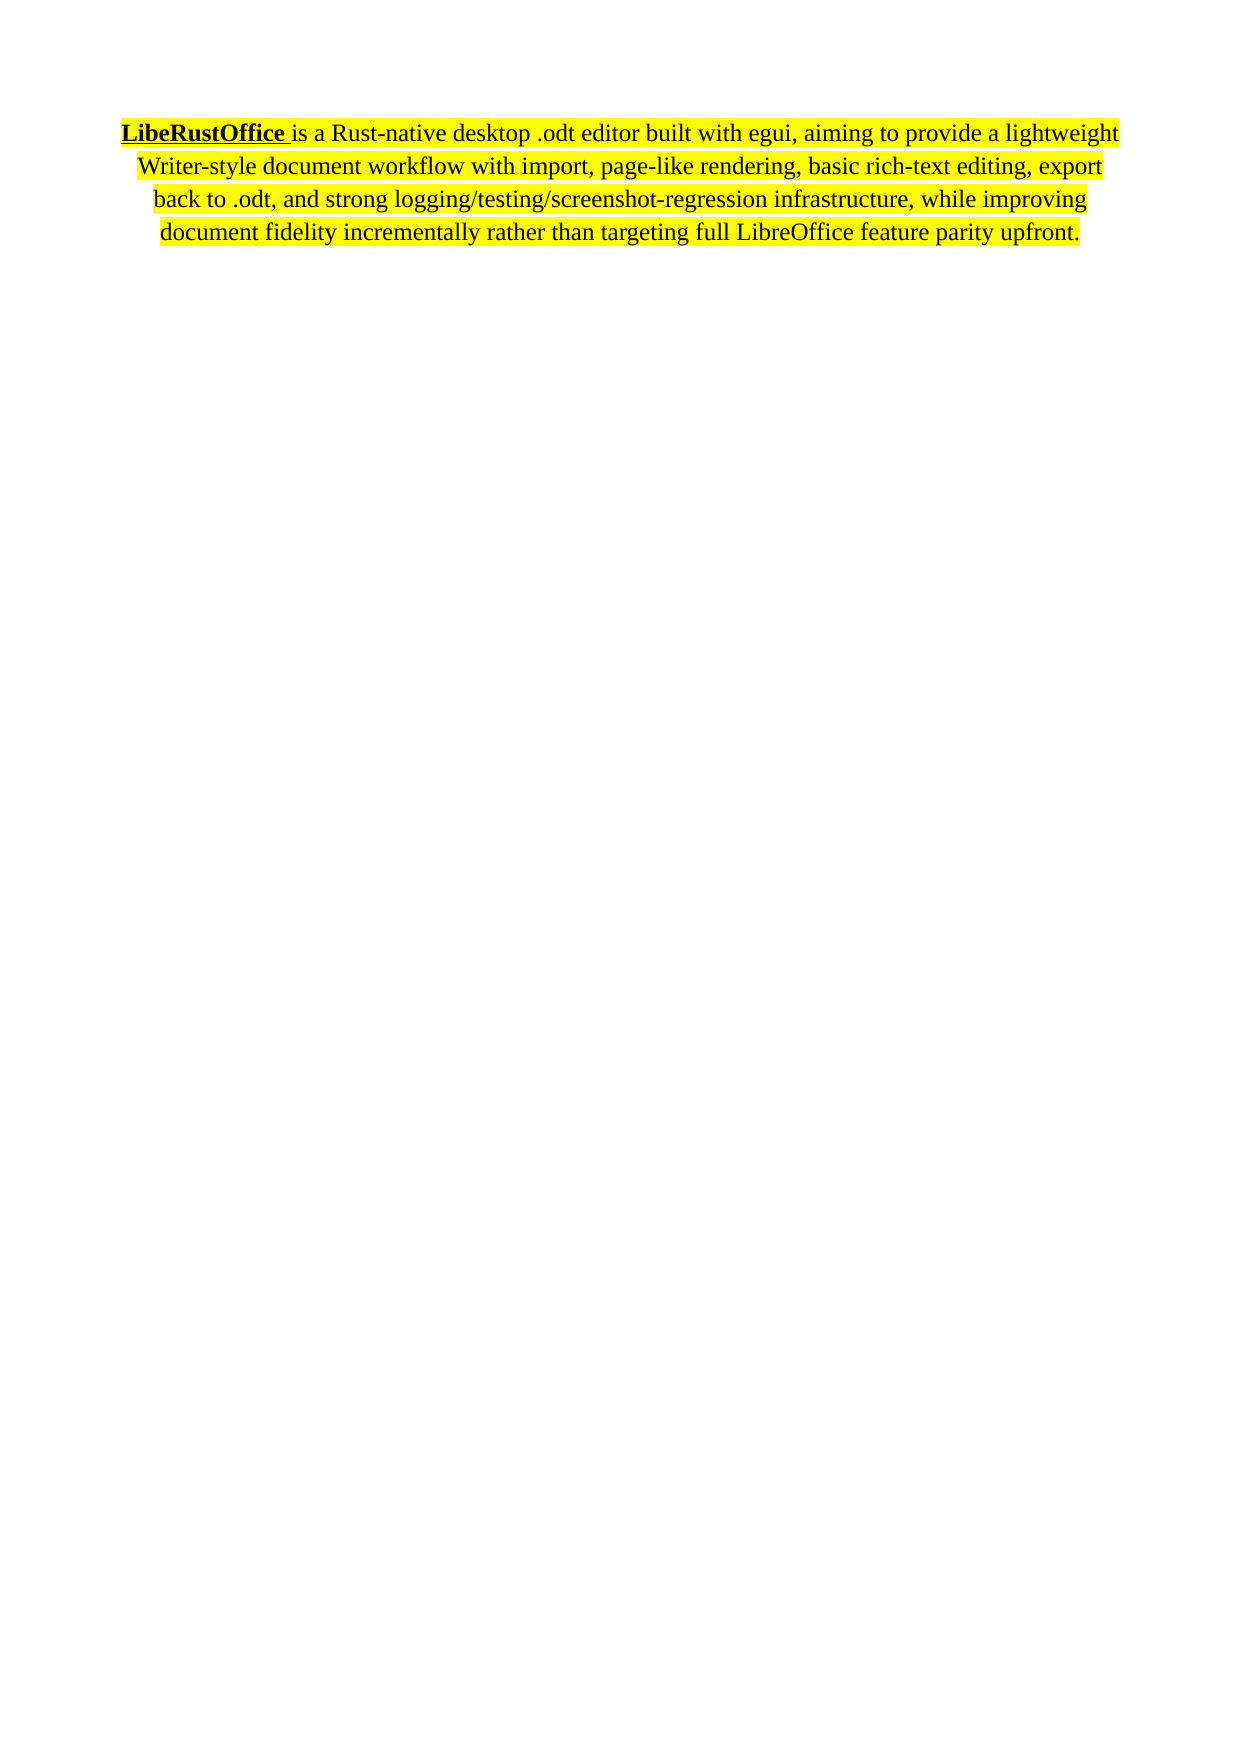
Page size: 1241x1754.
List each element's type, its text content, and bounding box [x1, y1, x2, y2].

text LibeRustOffice is a Rust-native desktop .odt editor built with egui, aiming to provide a lightweight Writer-style document workflow with import, page-like rendering, basic rich-text editing, export back to .odt, and strong logging/testing/screenshot-regression infrastructure, while improving document fidelity incrementally rather than targeting full LibreOffice feature parity upfront. [118, 118, 1122, 246]
